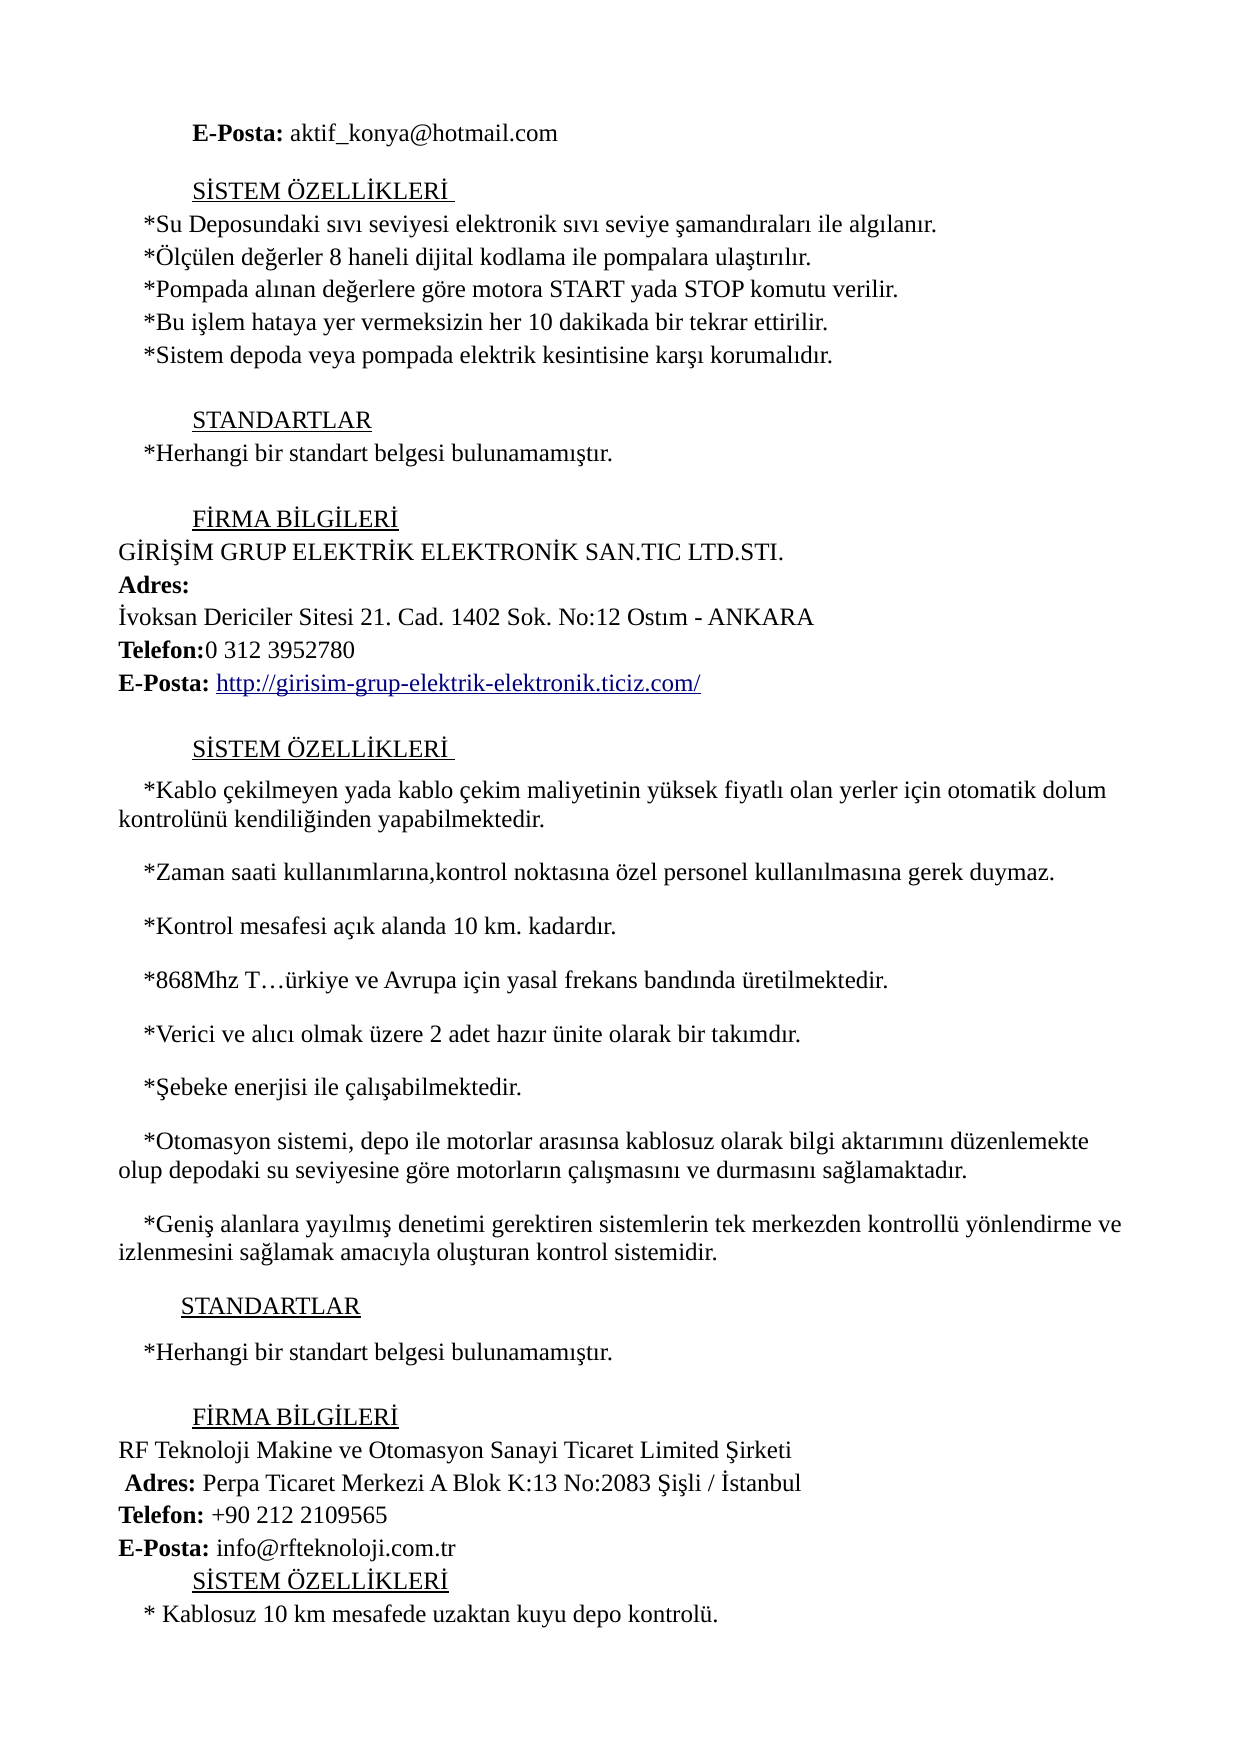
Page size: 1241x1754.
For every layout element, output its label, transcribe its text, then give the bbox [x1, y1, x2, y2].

list *Şebeke enerjisi ile çalışabilmektedir. [118, 1072, 1122, 1101]
list *Kablo çekilmeyen yada kablo çekim maliyetinin yüksek fiyatlı olan yerler için otomatik dolum kontrolünü kendiliğinden yapabilmektedir. [118, 775, 1122, 832]
text *Pompada alınan değerlere göre motora START yada STOP komutu verilir. [118, 270, 1122, 303]
text SİSTEM ÖZELLİKLERİ [118, 1562, 1122, 1595]
list STANDARTLAR [118, 1291, 1122, 1320]
list *Otomasyon sistemi, depo ile motorlar arasınsa kablosuz olarak bilgi aktarımını düzenlemekte olup depodaki su seviyesine göre motorların çalışmasını ve durmasını sağlamaktadır. [118, 1126, 1122, 1184]
text Telefon: +90 212 2109565 [118, 1497, 1122, 1529]
text E-Posta: aktif_konya@hotmail.com [118, 118, 1122, 147]
text Adres: Perpa Ticaret Merkezi A Blok K:13 No:2083 Şişli / İstanbul [118, 1464, 1122, 1497]
text RF Teknoloji Makine ve Otomasyon Sanayi Ticaret Limited Şirketi [118, 1431, 1122, 1464]
text GİRİŞİM GRUP ELEKTRİK ELEKTRONİK SAN.TIC LTD.STI. [118, 533, 1122, 566]
text FİRMA BİLGİLERİ [118, 1398, 1122, 1431]
text *Sistem depoda veya pompada elektrik kesintisine karşı korumalıdır. [118, 336, 1122, 369]
text *Bu işlem hataya yer vermeksizin her 10 dakikada bir tekrar ettirilir. [118, 303, 1122, 336]
text STANDARTLAR [118, 402, 1122, 434]
list *Verici ve alıcı olmak üzere 2 adet hazır ünite olarak bir takımdır. [118, 1019, 1122, 1047]
text FİRMA BİLGİLERİ [118, 500, 1122, 533]
text SİSTEM ÖZELLİKLERİ [118, 172, 1122, 205]
text *Su Deposundaki sıvı seviyesi elektronik sıvı seviye şamandıraları ile algılanır. [118, 205, 1122, 237]
text SİSTEM ÖZELLİKLERİ [118, 730, 1122, 762]
text İvoksan Dericiler Sitesi 21. Cad. 1402 Sok. No:12 Ostım - ANKARA Telefon:0 312 3952780 [118, 598, 1122, 664]
text * Kablosuz 10 km mesafede uzaktan kuyu depo kontrolü. [118, 1595, 1122, 1628]
text E-Posta: http://girisim-grup-elektrik-elektronik.ticiz.com/ [118, 664, 1122, 697]
text Adres: [118, 566, 1122, 598]
list *868Mhz T…ürkiye ve Avrupa için yasal frekans bandında üretilmektedir. [118, 965, 1122, 994]
list *Geniş alanlara yayılmış denetimi gerektiren sistemlerin tek merkezden kontrollü yönlendirme ve izlenmesini sağlamak amacıyla oluşturan kontrol sistemidir. [118, 1209, 1122, 1266]
text *Herhangi bir standart belgesi bulunamamıştır. [118, 434, 1122, 467]
text E-Posta: info@rfteknoloji.com.tr [118, 1529, 1122, 1562]
list *Zaman saati kullanımlarına,kontrol noktasına özel personel kullanılmasına gerek duymaz. [118, 857, 1122, 886]
text *Ölçülen değerler 8 haneli dijital kodlama ile pompalara ulaştırılır. [118, 237, 1122, 270]
list *Kontrol mesafesi açık alanda 10 km. kadardır. [118, 911, 1122, 940]
list *Herhangi bir standart belgesi bulunamamıştır. [118, 1332, 1122, 1365]
